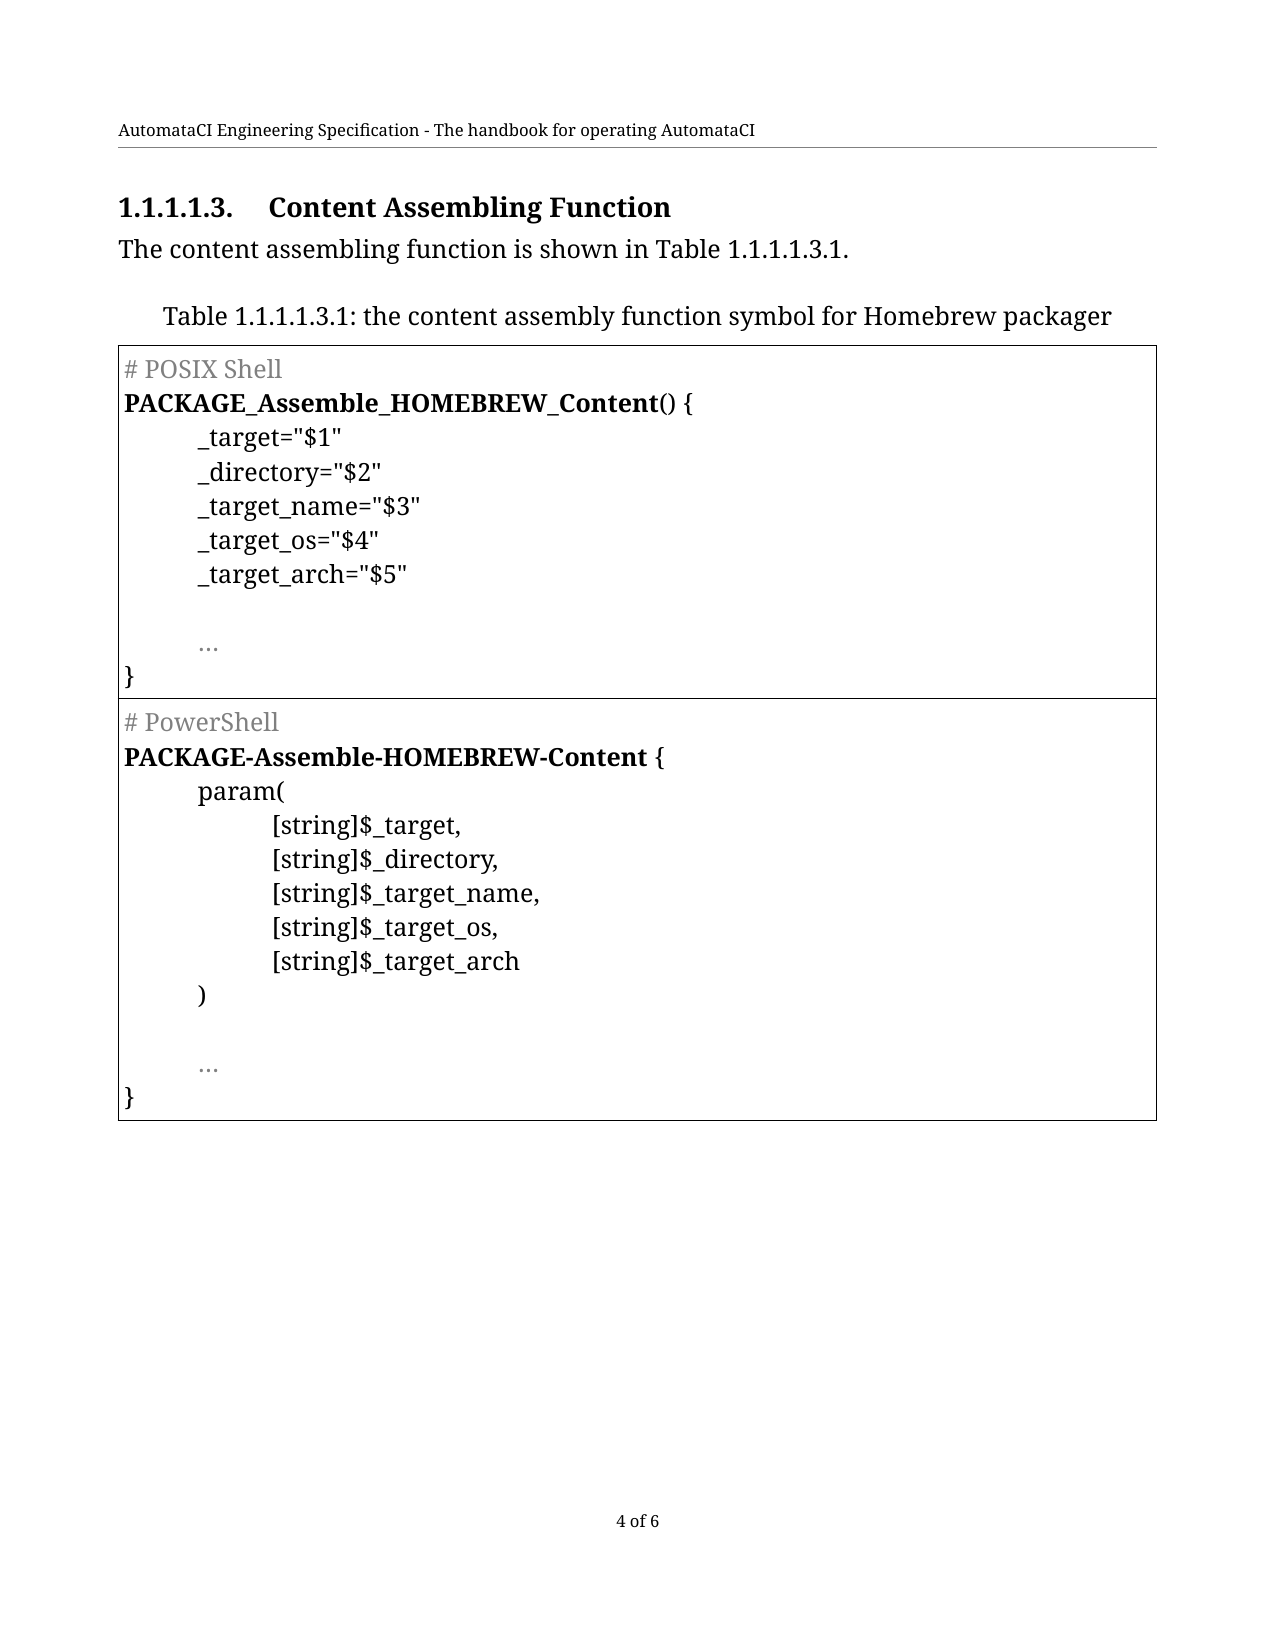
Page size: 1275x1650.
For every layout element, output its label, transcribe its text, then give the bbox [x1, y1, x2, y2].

text Table 1.1.1.1.3.1: the content assembly function symbol for Homebrew packager [118, 299, 1157, 333]
table_header # POSIX Shell PACKAGE_Assemble_HOMEBREW_Content() { _target="$1" _directory="$2" _target_name="$3" _target_os="$4" _target_arch="$5" … } [119, 346, 1156, 698]
subtitle Content Assembling Function [118, 189, 1157, 226]
table_cell # PowerShell PACKAGE-Assemble-HOMEBREW-Content { param( [string]$_target, [string]$_directory, [string]$_target_name, [string]$_target_os, [string]$_target_arch ) … } [119, 699, 1156, 1119]
text The content assembling function is shown in Table 1.1.1.1.3.1. [118, 232, 1157, 266]
